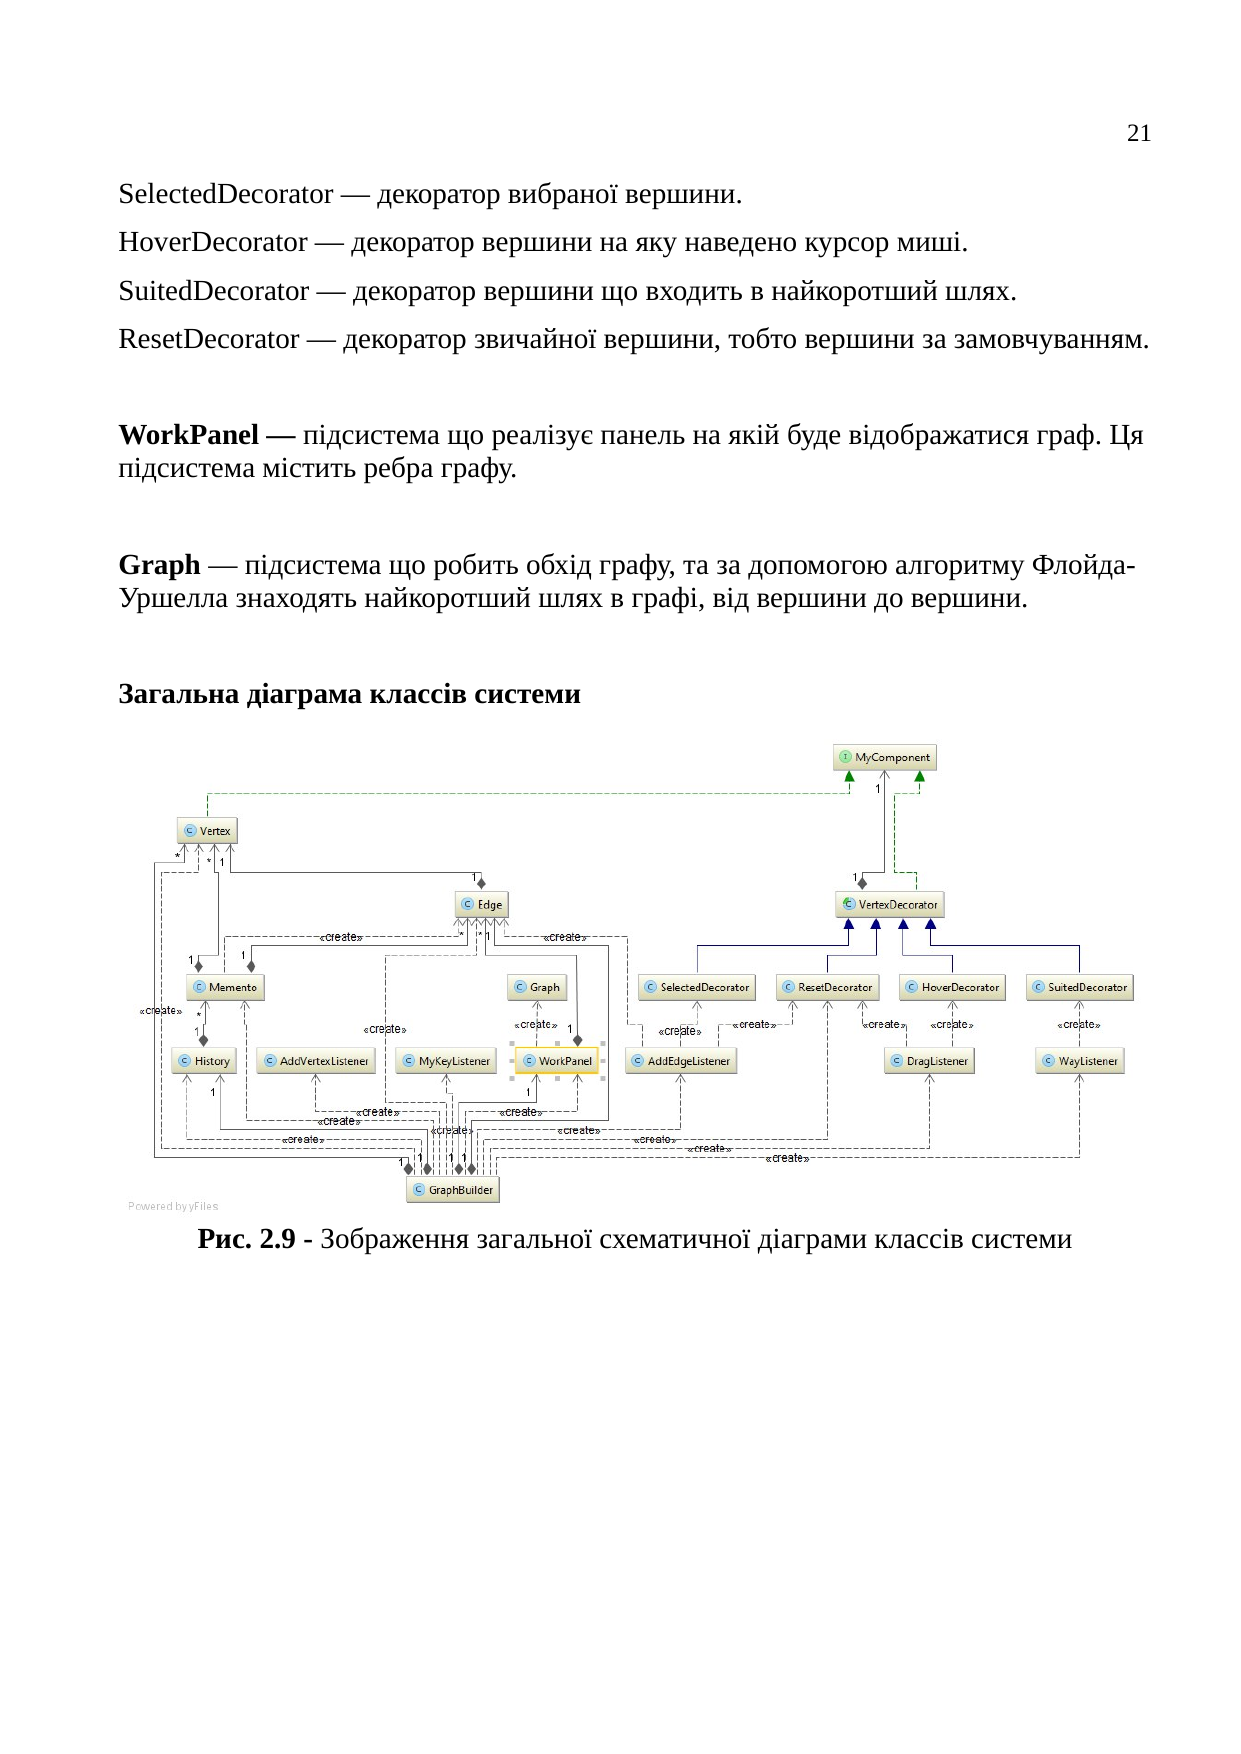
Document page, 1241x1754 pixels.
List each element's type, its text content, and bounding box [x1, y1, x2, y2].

text WorkPanel — підсистема що реалізує панель на якій буде відображатися граф. Ця підсистема містить ребра графу. [118, 417, 1152, 484]
text Загальна діаграма классів системи [118, 677, 1152, 710]
text SuitedDecorator — декоратор вершини що входить в найкоротший шлях. [118, 273, 1152, 306]
text ResetDecorator — декоратор звичайної вершини, тобто вершини за замовчуванням. [118, 321, 1152, 354]
text SelectedDecorator — декоратор вибраної вершини. [118, 176, 1152, 210]
picture [118, 724, 1152, 1221]
text HoverDecorator — декоратор вершини на яку наведено курсор миші. [118, 224, 1152, 258]
text Рис. 2.9 - Зображення загальної схематичної діаграми классів системи [118, 1221, 1152, 1254]
text Graph — підсистема що робить обхід графу, та за допомогою алгоритму Флойда-Уршелла знаходять найкоротший шлях в графі, від вершини до вершини. [118, 547, 1152, 614]
